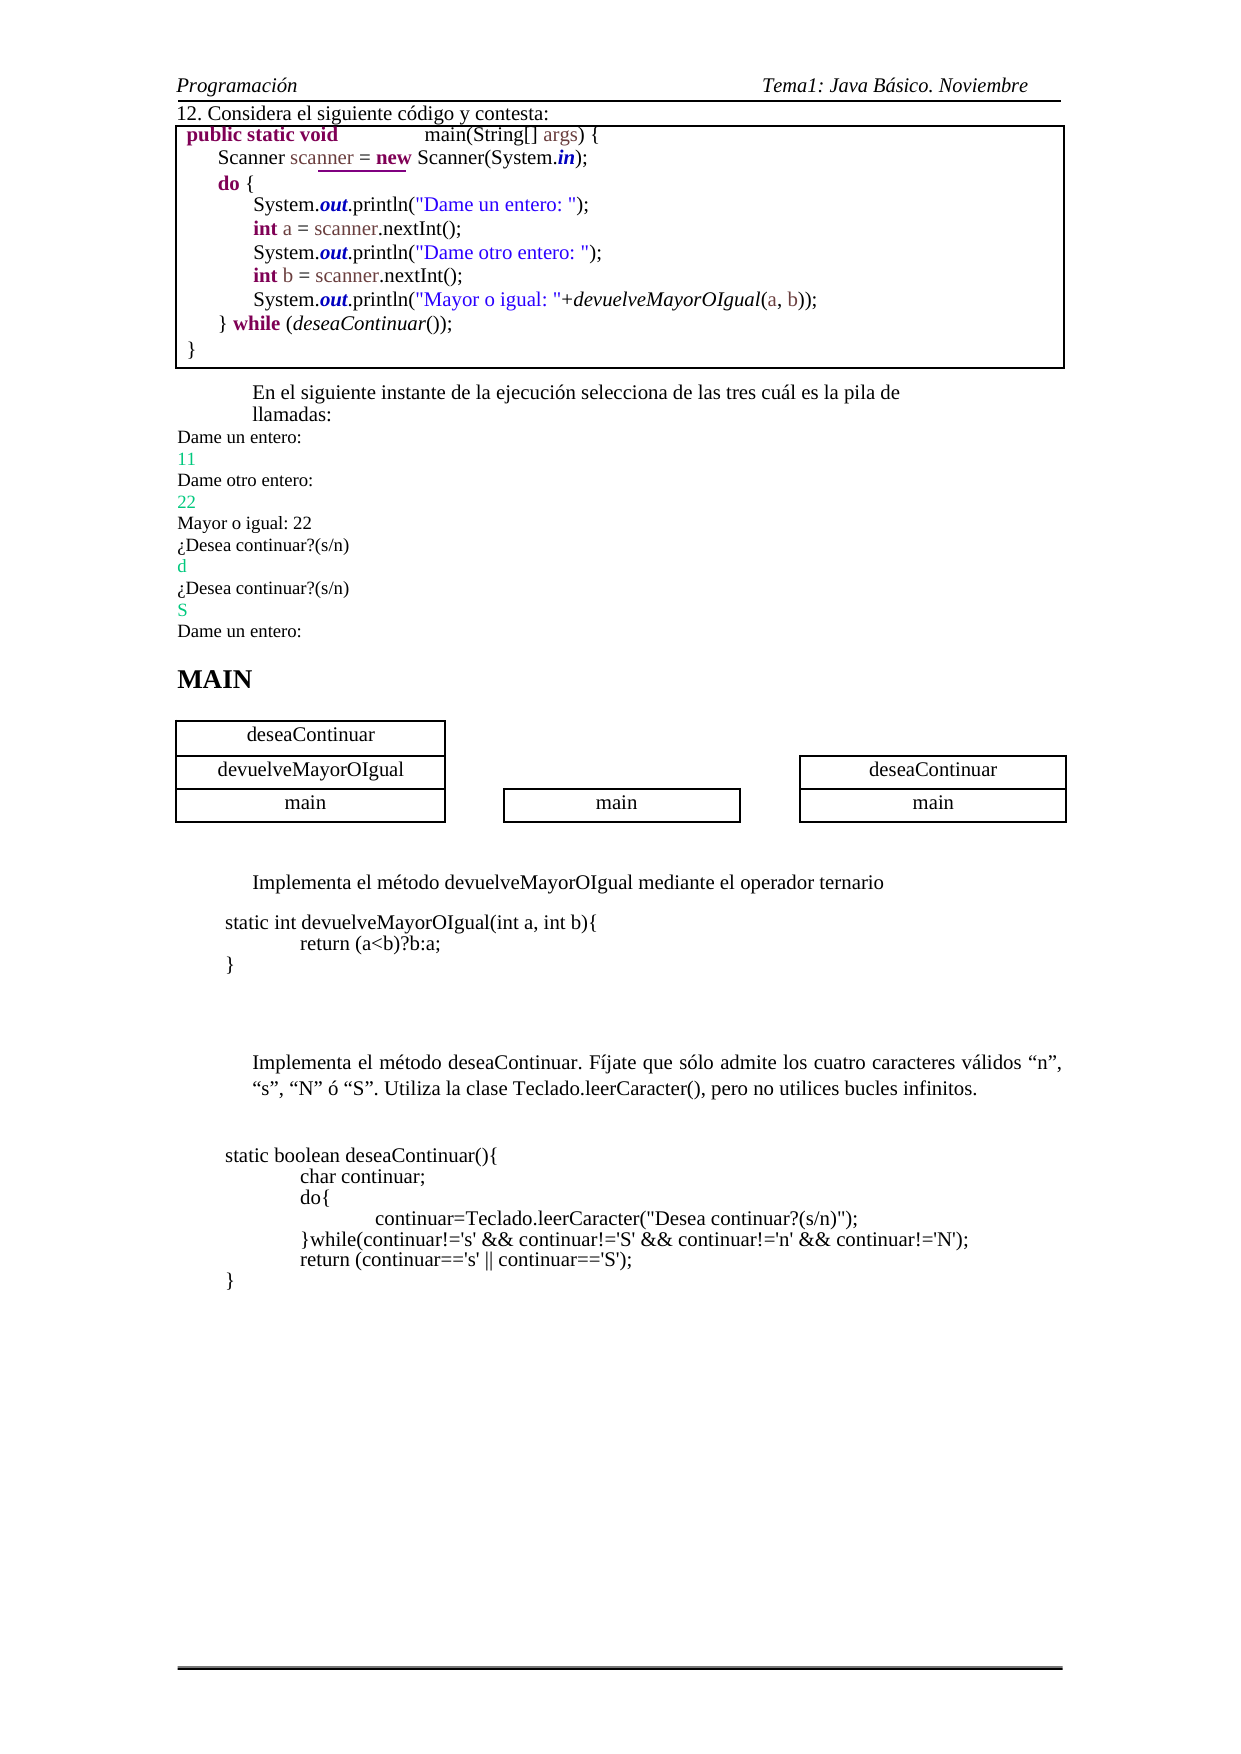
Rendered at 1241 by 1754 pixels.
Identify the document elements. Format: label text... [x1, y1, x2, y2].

table_cell System.out.println("Mayor o igual: "+devuelveMayorOIgual(a, b)); [177, 290, 1063, 311]
table_cell [446, 755, 504, 788]
text static boolean deseaContinuar(){ [150, 1146, 1090, 1167]
table_cell [418, 170, 1063, 195]
text return (a<b)?b:a; [150, 934, 1090, 954]
table_cell main(String[] args) { [418, 127, 1063, 145]
table_header [446, 720, 504, 755]
picture [177, 1666, 1063, 1670]
text 22 [177, 491, 1090, 512]
list Implementa el método deseaContinuar. Fíjate que sólo admite los cuatro caracteres válidos “n”, “s”, “N” ó “S”. Utiliza la clase Teclado.leerCaracter(), pero no utilices bucles infinitos. [215, 1050, 1063, 1100]
table_cell devuelveMayorOIgual [177, 757, 444, 788]
table_cell main [177, 790, 444, 821]
table_cell } [177, 337, 318, 367]
text static int devuelveMayorOIgual(int a, int b){ [150, 913, 1090, 934]
table_header deseaContinuar [177, 722, 444, 755]
text Mayor o igual: 22 [177, 512, 1090, 534]
text Dame un entero: [177, 620, 1090, 642]
text 11 [177, 448, 1090, 469]
text }while(continuar!='s' && continuar!='S' && continuar!='n' && continuar!='N'); [150, 1229, 1090, 1250]
table_cell [406, 170, 418, 195]
text } [150, 954, 1090, 975]
text char continuar; [150, 1167, 1090, 1188]
table_cell [740, 755, 799, 788]
table_cell main [505, 790, 739, 821]
table_cell public static void [177, 127, 418, 145]
table_cell [406, 337, 418, 367]
table_header [504, 720, 740, 755]
list Implementa el método devuelveMayorOIgual mediante el operador ternario [215, 870, 1090, 894]
text llamadas: [252, 404, 1090, 426]
text S [177, 598, 1090, 620]
table_cell int b = scanner.nextInt(); [177, 264, 1063, 289]
table_cell do { [177, 170, 318, 195]
text ¿Desea continuar?(s/n) [177, 577, 1090, 598]
table_cell [318, 172, 406, 195]
text Dame un entero: [177, 426, 1090, 448]
table_cell [318, 337, 406, 367]
table_cell deseaContinuar [801, 757, 1065, 788]
text do{ [150, 1188, 1090, 1208]
list En el siguiente instante de la ejecución selecciona de las tres cuál es la pila de [215, 379, 1090, 404]
table_cell [741, 788, 799, 821]
table_header Tema1: Java Básico. Noviembre [418, 73, 1063, 100]
text d [177, 555, 1090, 577]
table_cell Scanner scanner = new Scanner(System.in); [177, 145, 1063, 170]
text return (continuar=='s' || continuar=='S'); [150, 1250, 1090, 1271]
text MAIN [177, 663, 1090, 694]
table_cell [446, 788, 503, 821]
text Dame otro entero: [177, 469, 1090, 491]
text } [150, 1271, 1090, 1292]
text ¿Desea continuar?(s/n) [177, 534, 1090, 555]
table_cell int a = scanner.nextInt(); [177, 216, 1063, 242]
table_cell main [801, 790, 1065, 821]
table_header [740, 720, 800, 755]
table_cell [504, 755, 740, 788]
table_cell System.out.println("Dame otro entero: "); [177, 242, 1063, 263]
table_header Programación [176, 73, 418, 100]
table_cell System.out.println("Dame un entero: "); [177, 195, 1063, 216]
table_cell [418, 337, 1063, 367]
table_cell 12. Considera el siguiente código y contesta: [176, 100, 1063, 125]
table_cell } while (deseaContinuar()); [177, 311, 1063, 337]
table_header [800, 720, 1066, 755]
text continuar=Teclado.leerCaracter("Desea continuar?(s/n)"); [150, 1208, 1090, 1229]
